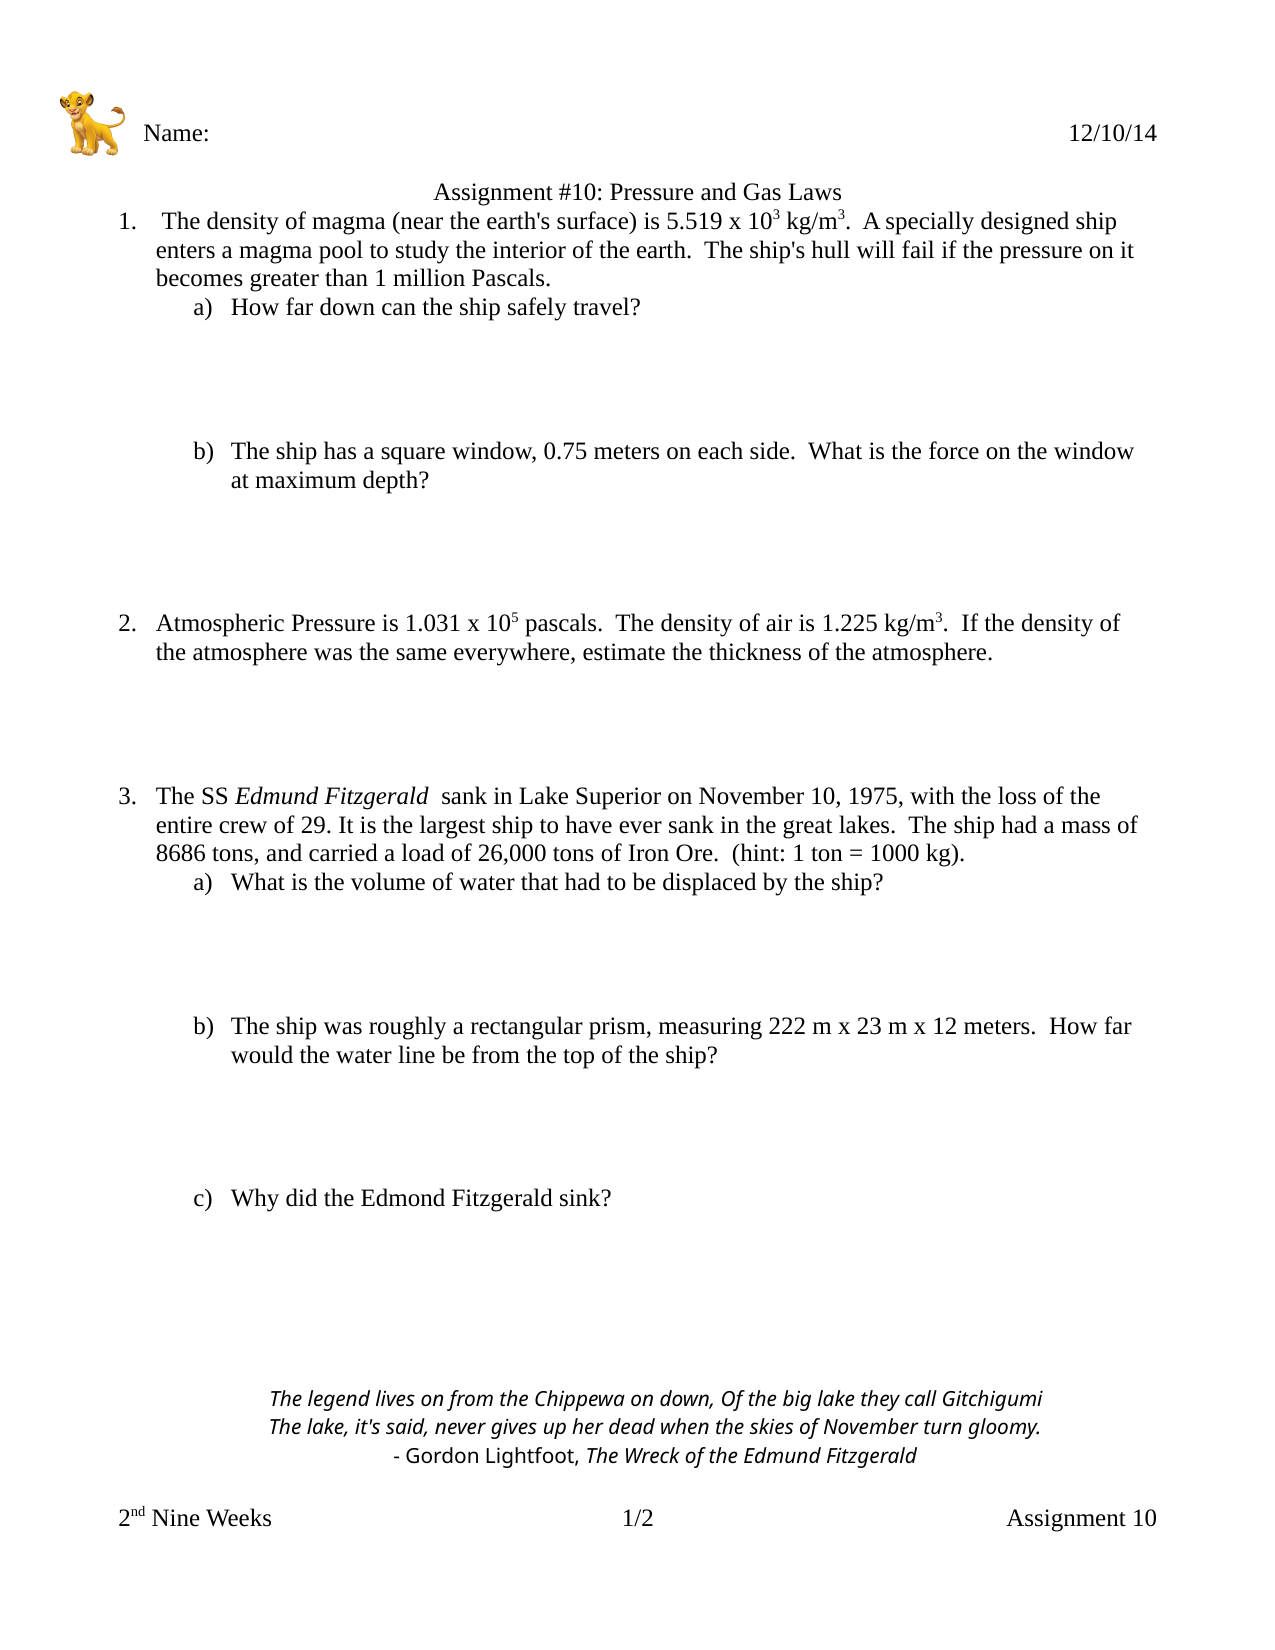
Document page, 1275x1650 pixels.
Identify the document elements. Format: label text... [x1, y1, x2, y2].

list The legend lives on from the Chippewa on down, Of the big lake they call Gitchigumi The lake, it's said, never gives up her dead when the skies of November turn gloomy. [118, 1384, 1157, 1441]
list - Gordon Lightfoot, The Wreck of the Edmund Fitzgerald [118, 1441, 1157, 1469]
list The density of magma (near the earth's surface) is 5.519 x 103 kg/m3. A specially designed ship enters a magma pool to study the interior of the earth. The ship's hull will fail if the pressure on it becomes greater than 1 million Pascals. [118, 206, 1157, 292]
list The ship has a square window, 0.75 meters on each side. What is the force on the window at maximum depth? [193, 436, 1157, 493]
text Assignment #10: Pressure and Gas Laws [118, 177, 1157, 206]
picture [48, 81, 136, 156]
list What is the volume of water that had to be displaced by the ship? [193, 867, 1157, 896]
list Why did the Edmond Fitzgerald sink? [193, 1183, 1157, 1212]
list The SS Edmund Fitzgerald sank in Lake Superior on November 10, 1975, with the loss of the entire crew of 29. It is the largest ship to have ever sank in the great lakes. The ship had a mass of 8686 tons, and carried a load of 26,000 tons of Iron Ore. (hint: 1 ton = 1000 kg). [118, 781, 1157, 867]
list The ship was roughly a rectangular prism, measuring 222 m x 23 m x 12 meters. How far would the water line be from the top of the ship? [193, 1011, 1157, 1068]
list How far down can the ship safely travel? [193, 292, 1157, 321]
list Atmospheric Pressure is 1.031 x 105 pascals. The density of air is 1.225 kg/m3. If the density of the atmosphere was the same everywhere, estimate the thickness of the atmosphere. [118, 608, 1157, 666]
